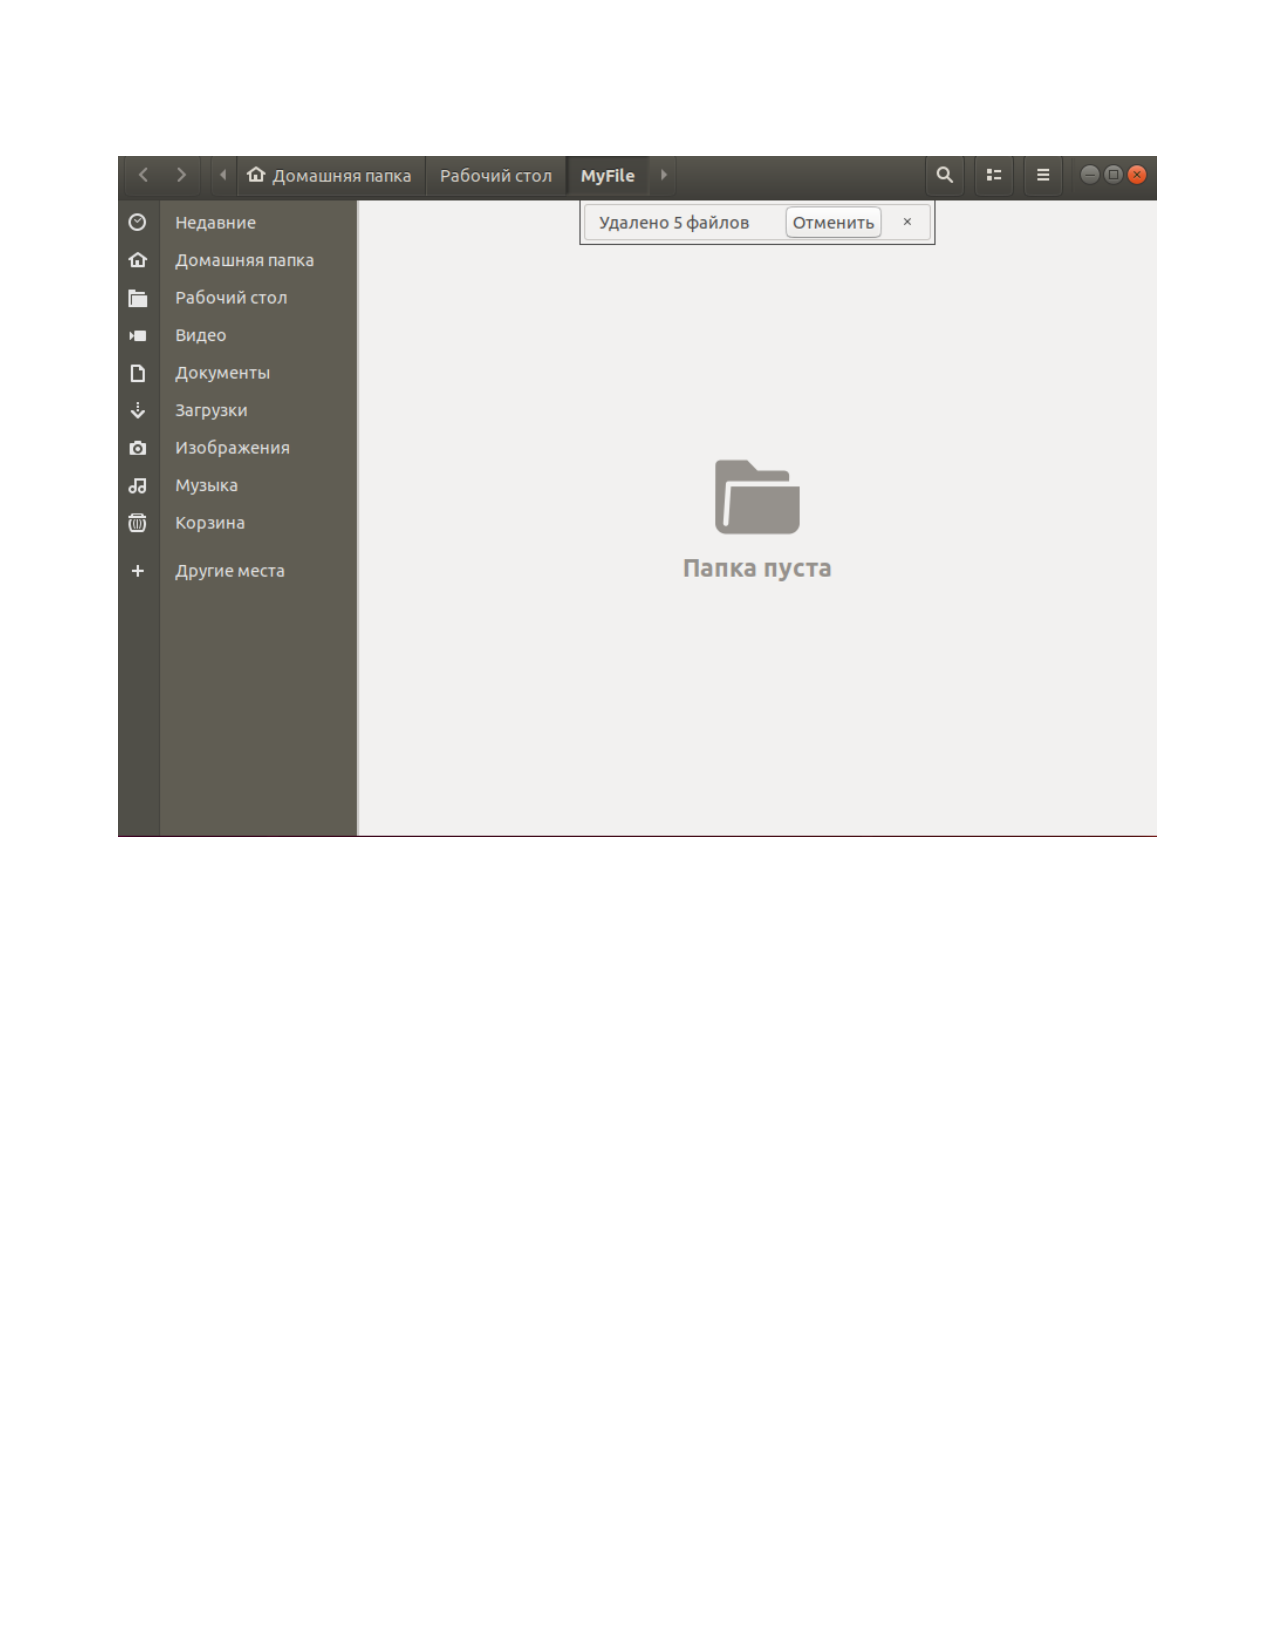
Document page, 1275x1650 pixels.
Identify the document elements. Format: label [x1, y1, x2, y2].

picture [118, 156, 1157, 837]
